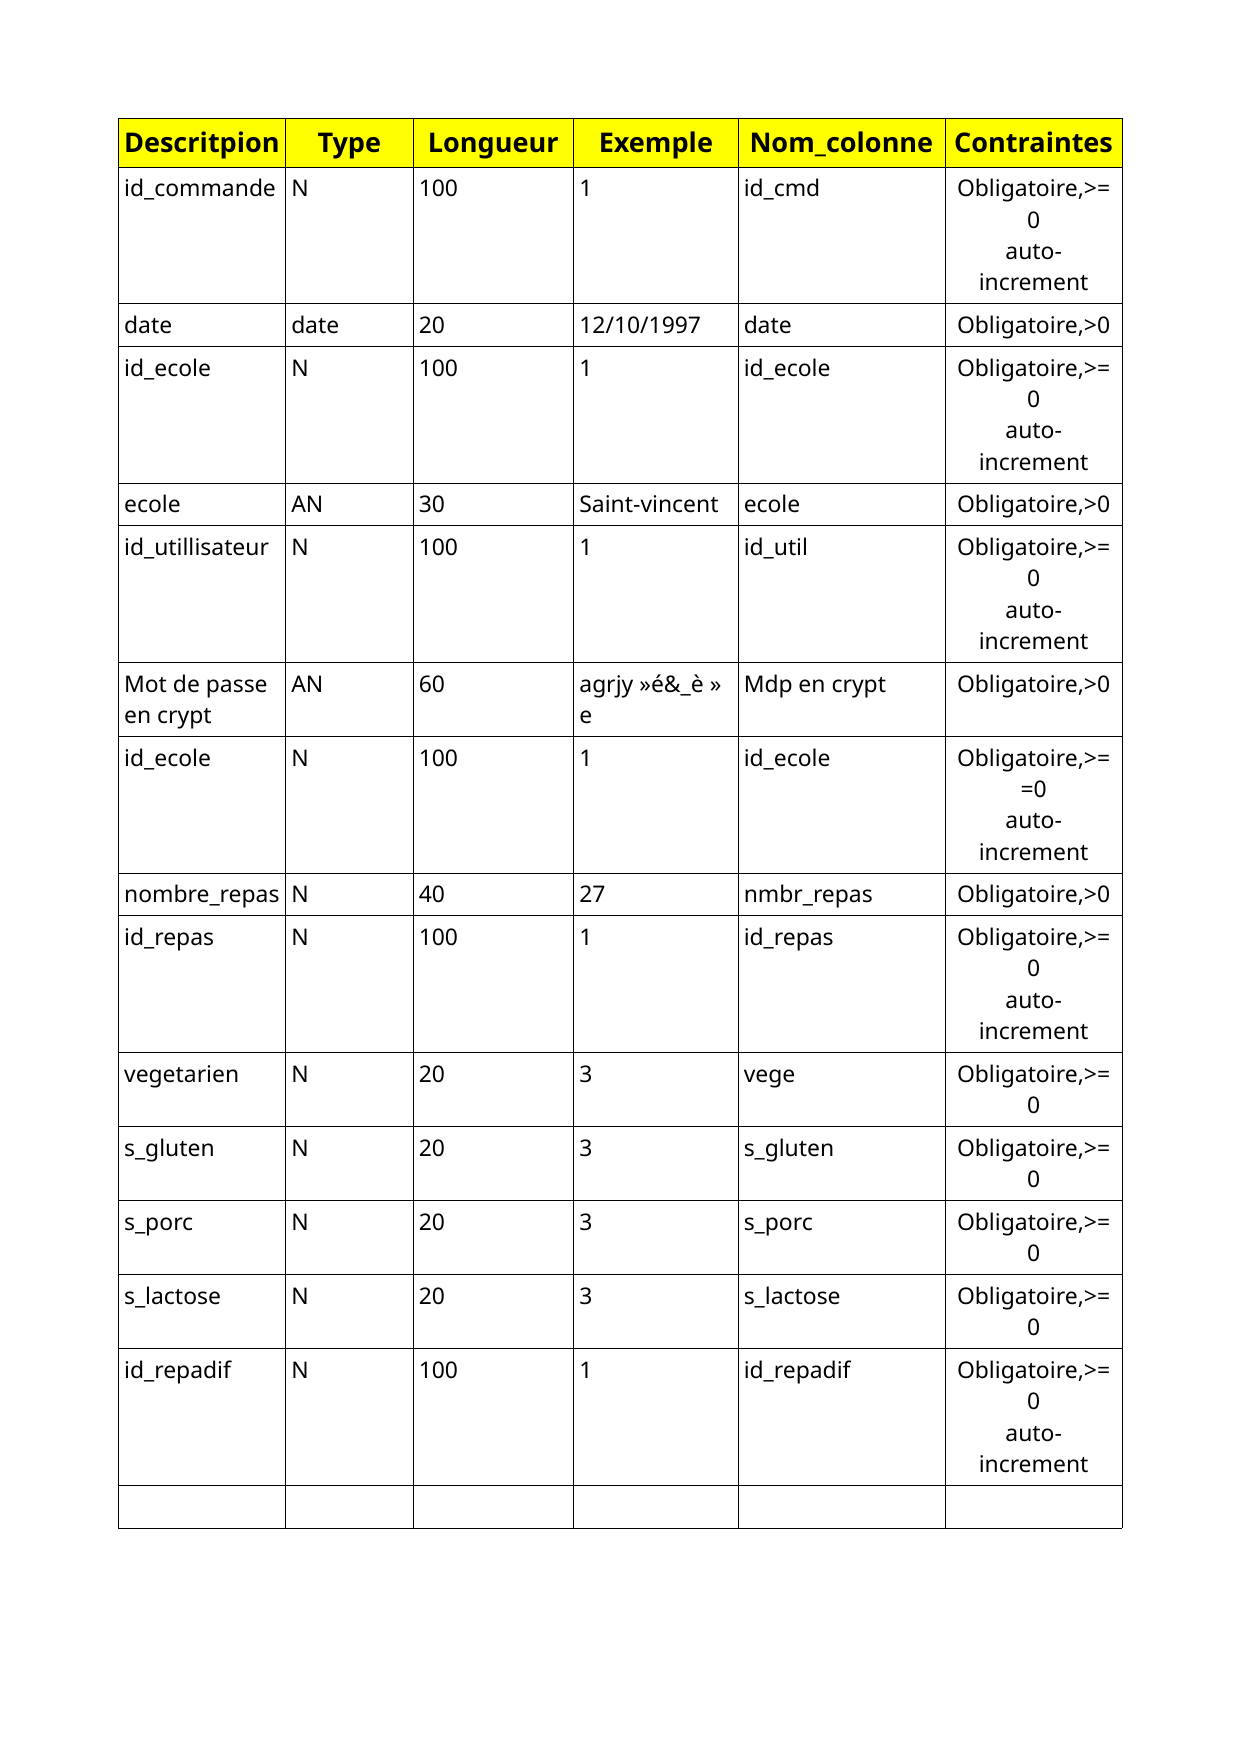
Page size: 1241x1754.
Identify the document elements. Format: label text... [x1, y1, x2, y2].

table_cell N [286, 347, 413, 482]
table_cell 30 [414, 484, 573, 525]
table_cell id_ecole [119, 347, 285, 482]
table_cell 3 [574, 1053, 738, 1126]
table_cell N [286, 737, 413, 872]
table_cell nmbr_repas [739, 874, 945, 915]
table_cell 1 [574, 1349, 738, 1485]
table_cell N [286, 1053, 413, 1126]
table_cell Obligatoire,>=0 [946, 1127, 1122, 1200]
table_cell Obligatoire,>0 [946, 874, 1122, 915]
table_cell N [286, 1275, 413, 1348]
table_cell s_gluten [119, 1127, 285, 1200]
table_cell 20 [414, 1201, 573, 1274]
table_cell s_lactose [739, 1275, 945, 1348]
table_cell 20 [414, 1275, 573, 1348]
table_cell Obligatoire,>=0 auto-increment [946, 526, 1122, 662]
table_cell Mdp en crypt [739, 663, 945, 736]
table_cell 3 [574, 1275, 738, 1348]
table_cell id_repadif [739, 1349, 945, 1485]
table_cell s_lactose [119, 1275, 285, 1348]
table_cell 100 [414, 1349, 573, 1485]
table_cell 1 [574, 168, 738, 303]
table_cell vege [739, 1053, 945, 1126]
table_header Longueur [414, 119, 573, 167]
table_cell agrjy »é&_è »e [574, 663, 738, 736]
table_cell 1 [574, 916, 738, 1052]
table_cell 1 [574, 347, 738, 482]
table_cell 12/10/1997 [574, 304, 738, 346]
table_cell Obligatoire,>=0 auto-increment [946, 1349, 1122, 1485]
table_cell [739, 1486, 945, 1527]
table_cell ecole [119, 484, 285, 525]
table_header Contraintes [946, 119, 1122, 167]
table_cell 60 [414, 663, 573, 736]
table_cell 1 [574, 737, 738, 872]
table_cell N [286, 874, 413, 915]
table_cell id_cmd [739, 168, 945, 303]
table_cell id_ecole [739, 737, 945, 872]
table_cell id_commande [119, 168, 285, 303]
table_cell N [286, 1349, 413, 1485]
table_cell Obligatoire,>0 [946, 663, 1122, 736]
table_cell nombre_repas [119, 874, 285, 915]
table_header Exemple [574, 119, 738, 167]
table_cell AN [286, 663, 413, 736]
table_header Descritpion [119, 119, 285, 167]
table_cell 100 [414, 168, 573, 303]
table_cell s_porc [119, 1201, 285, 1274]
table_cell Obligatoire,>=0 auto-increment [946, 347, 1122, 482]
table_cell id_repas [119, 916, 285, 1052]
table_cell Obligatoire,>=0 [946, 1053, 1122, 1126]
table_cell N [286, 1201, 413, 1274]
table_cell Obligatoire,>=0 [946, 1201, 1122, 1274]
table_cell 20 [414, 304, 573, 346]
table_cell date [739, 304, 945, 346]
table_cell 3 [574, 1201, 738, 1274]
table_cell [414, 1486, 573, 1527]
table_cell 100 [414, 916, 573, 1052]
table_cell 100 [414, 347, 573, 482]
table_cell 27 [574, 874, 738, 915]
table_cell 3 [574, 1127, 738, 1200]
table_cell AN [286, 484, 413, 525]
table_header Nom_colonne [739, 119, 945, 167]
table_cell 40 [414, 874, 573, 915]
table_header Type [286, 119, 413, 167]
table_cell Obligatoire,>=0 auto-increment [946, 168, 1122, 303]
table_cell Obligatoire,>==0 auto-increment [946, 737, 1122, 872]
table_cell Obligatoire,>=0 auto-increment [946, 916, 1122, 1052]
table_cell N [286, 916, 413, 1052]
table_cell Obligatoire,>0 [946, 484, 1122, 525]
table_cell 20 [414, 1127, 573, 1200]
table_cell 100 [414, 526, 573, 662]
table_cell id_util [739, 526, 945, 662]
table_cell 20 [414, 1053, 573, 1126]
table_cell [286, 1486, 413, 1527]
table_cell date [286, 304, 413, 346]
table_cell 100 [414, 737, 573, 872]
table_cell [119, 1486, 285, 1527]
table_cell Obligatoire,>0 [946, 304, 1122, 346]
table_cell ecole [739, 484, 945, 525]
table_cell date [119, 304, 285, 346]
table_cell s_gluten [739, 1127, 945, 1200]
table_cell Obligatoire,>=0 [946, 1275, 1122, 1348]
table_cell [946, 1486, 1122, 1527]
table_cell id_repas [739, 916, 945, 1052]
table_cell id_ecole [739, 347, 945, 482]
table_cell id_utillisateur [119, 526, 285, 662]
table_cell N [286, 1127, 413, 1200]
table_cell Mot de passe en crypt [119, 663, 285, 736]
table_cell id_ecole [119, 737, 285, 872]
table_cell [574, 1486, 738, 1527]
table_cell s_porc [739, 1201, 945, 1274]
table_cell N [286, 168, 413, 303]
table_cell 1 [574, 526, 738, 662]
table_cell Saint-vincent [574, 484, 738, 525]
table_cell vegetarien [119, 1053, 285, 1126]
table_cell N [286, 526, 413, 662]
table_cell id_repadif [119, 1349, 285, 1485]
